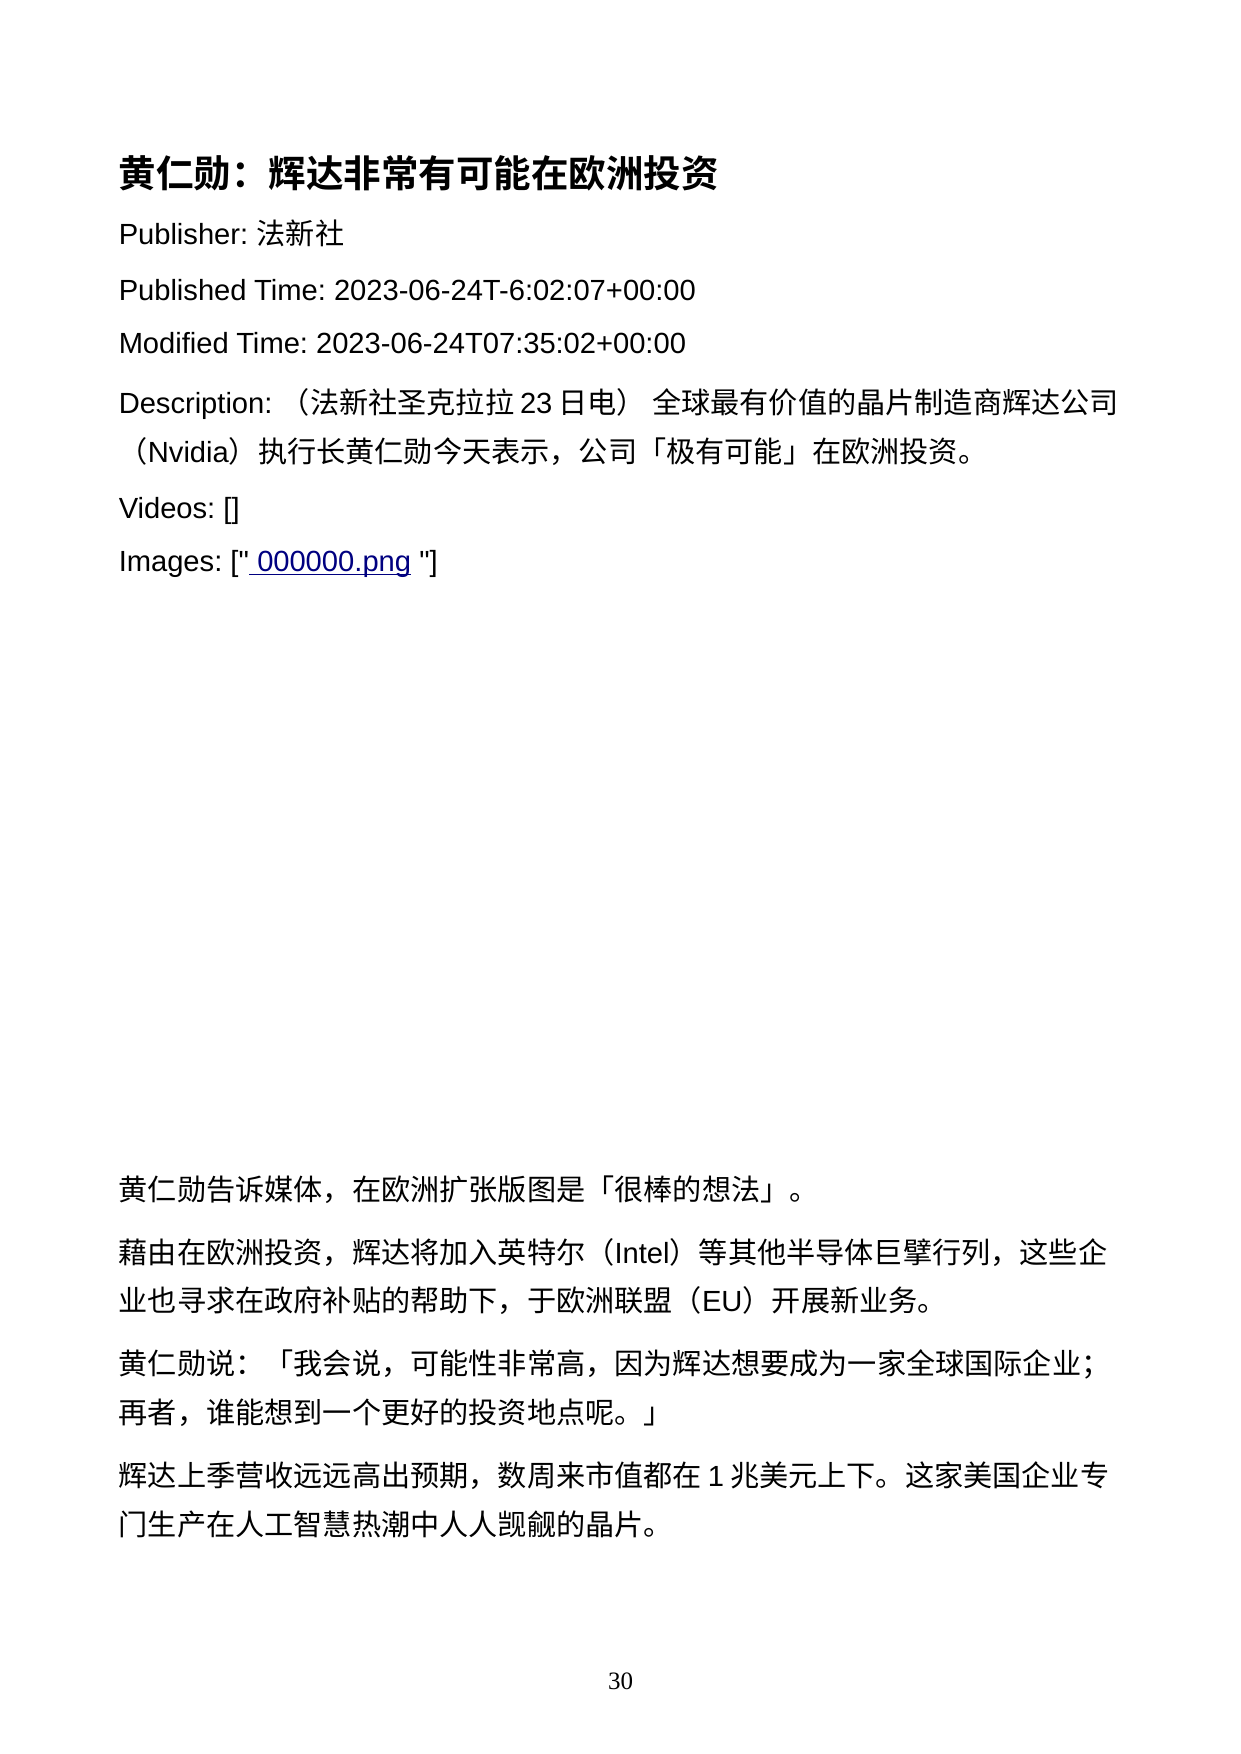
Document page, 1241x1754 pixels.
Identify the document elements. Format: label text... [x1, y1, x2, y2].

text 黄仁勋告诉媒体，在欧洲扩张版图是「很棒的想法」。 [118, 1166, 1122, 1208]
text Description: （法新社圣克拉拉23日电） 全球最有价值的晶片制造商辉达公司（Nvidia）执行长黄仁勋今天表示，公司「极有可能」在欧洲投资。 [118, 380, 1122, 471]
text 藉由在欧洲投资，辉达将加入英特尔（Intel）等其他半导体巨擘行列，这些企业也寻求在政府补贴的帮助下，于欧洲联盟（EU）开展新业务。 [118, 1229, 1122, 1320]
subtitle 黄仁勋：辉达非常有可能在欧洲投资 [118, 143, 1122, 198]
text 辉达上季营收远远高出预期，数周来市值都在1兆美元上下。这家美国企业专门生产在人工智慧热潮中人人觊觎的晶片。 [118, 1452, 1122, 1543]
text Videos: [] [118, 491, 1122, 525]
text Images: [" 000000.png "] [118, 544, 1122, 578]
text Published Time: 2023-06-24T-6:02:07+00:00 [118, 273, 1122, 307]
text Modified Time: 2023-06-24T07:35:02+00:00 [118, 327, 1122, 360]
text 黄仁勋说：「我会说，可能性非常高，因为辉达想要成为一家全球国际企业；再者，谁能想到一个更好的投资地点呢。」 [118, 1341, 1122, 1432]
text Publisher: 法新社 [118, 210, 1122, 253]
